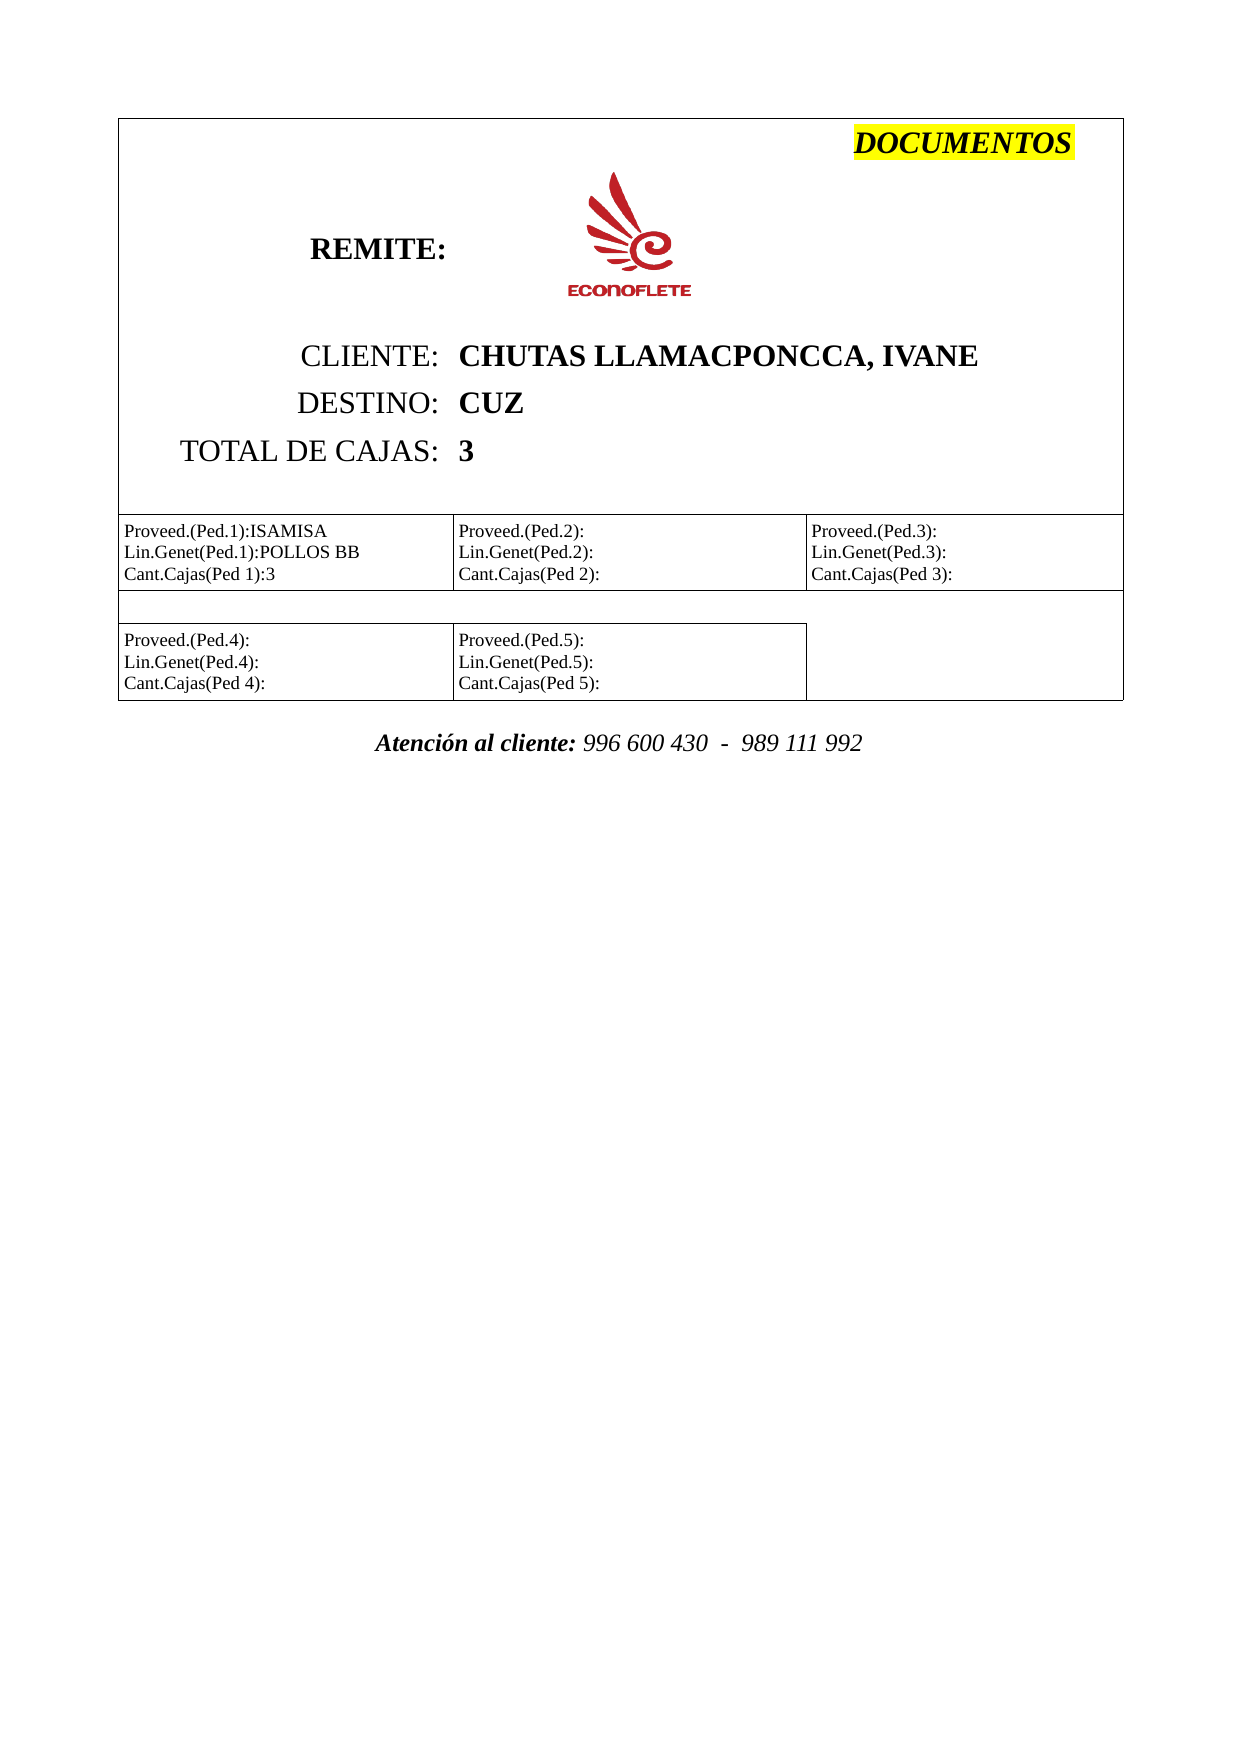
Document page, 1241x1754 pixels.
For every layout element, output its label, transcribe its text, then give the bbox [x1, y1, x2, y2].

table_cell Proveed.(Ped.1):ISAMISA Lin.Genet(Ped.1):POLLOS BB Cant.Cajas(Ped 1):3 [119, 515, 453, 590]
table_cell [453, 166, 806, 332]
table_header [453, 119, 806, 166]
table_cell CHUTAS LLAMACPONCCA, IVANE [453, 332, 1123, 379]
table_cell [807, 623, 1123, 699]
picture [552, 171, 707, 297]
table_cell Proveed.(Ped.5): Lin.Genet(Ped.5): Cant.Cajas(Ped 5): [454, 624, 806, 699]
table_cell [806, 166, 1123, 332]
table_cell [806, 379, 1123, 426]
table_cell 3 [453, 426, 1123, 474]
table_cell [119, 591, 453, 623]
table_cell REMITE: [119, 166, 453, 332]
table_header DOCUMENTOS [806, 119, 1123, 166]
table_cell Proveed.(Ped.2): Lin.Genet(Ped.2): Cant.Cajas(Ped 2): [454, 515, 806, 590]
text Atención al cliente: 996 600 430 - 989 111 992 [118, 728, 1122, 757]
table_cell CLIENTE: [119, 332, 453, 379]
table_cell TOTAL DE CAJAS: [119, 426, 453, 474]
table_cell Proveed.(Ped.3): Lin.Genet(Ped.3): Cant.Cajas(Ped 3): [807, 515, 1123, 590]
table_header [119, 119, 453, 166]
table_cell [453, 474, 806, 514]
table_cell Proveed.(Ped.4): Lin.Genet(Ped.4): Cant.Cajas(Ped 4): [119, 624, 453, 699]
table_cell [119, 474, 453, 514]
table_cell [806, 591, 1123, 623]
table_cell CUZ [453, 379, 806, 426]
table_cell [806, 474, 1123, 514]
table_cell DESTINO: [119, 379, 453, 426]
table_cell [453, 591, 806, 623]
